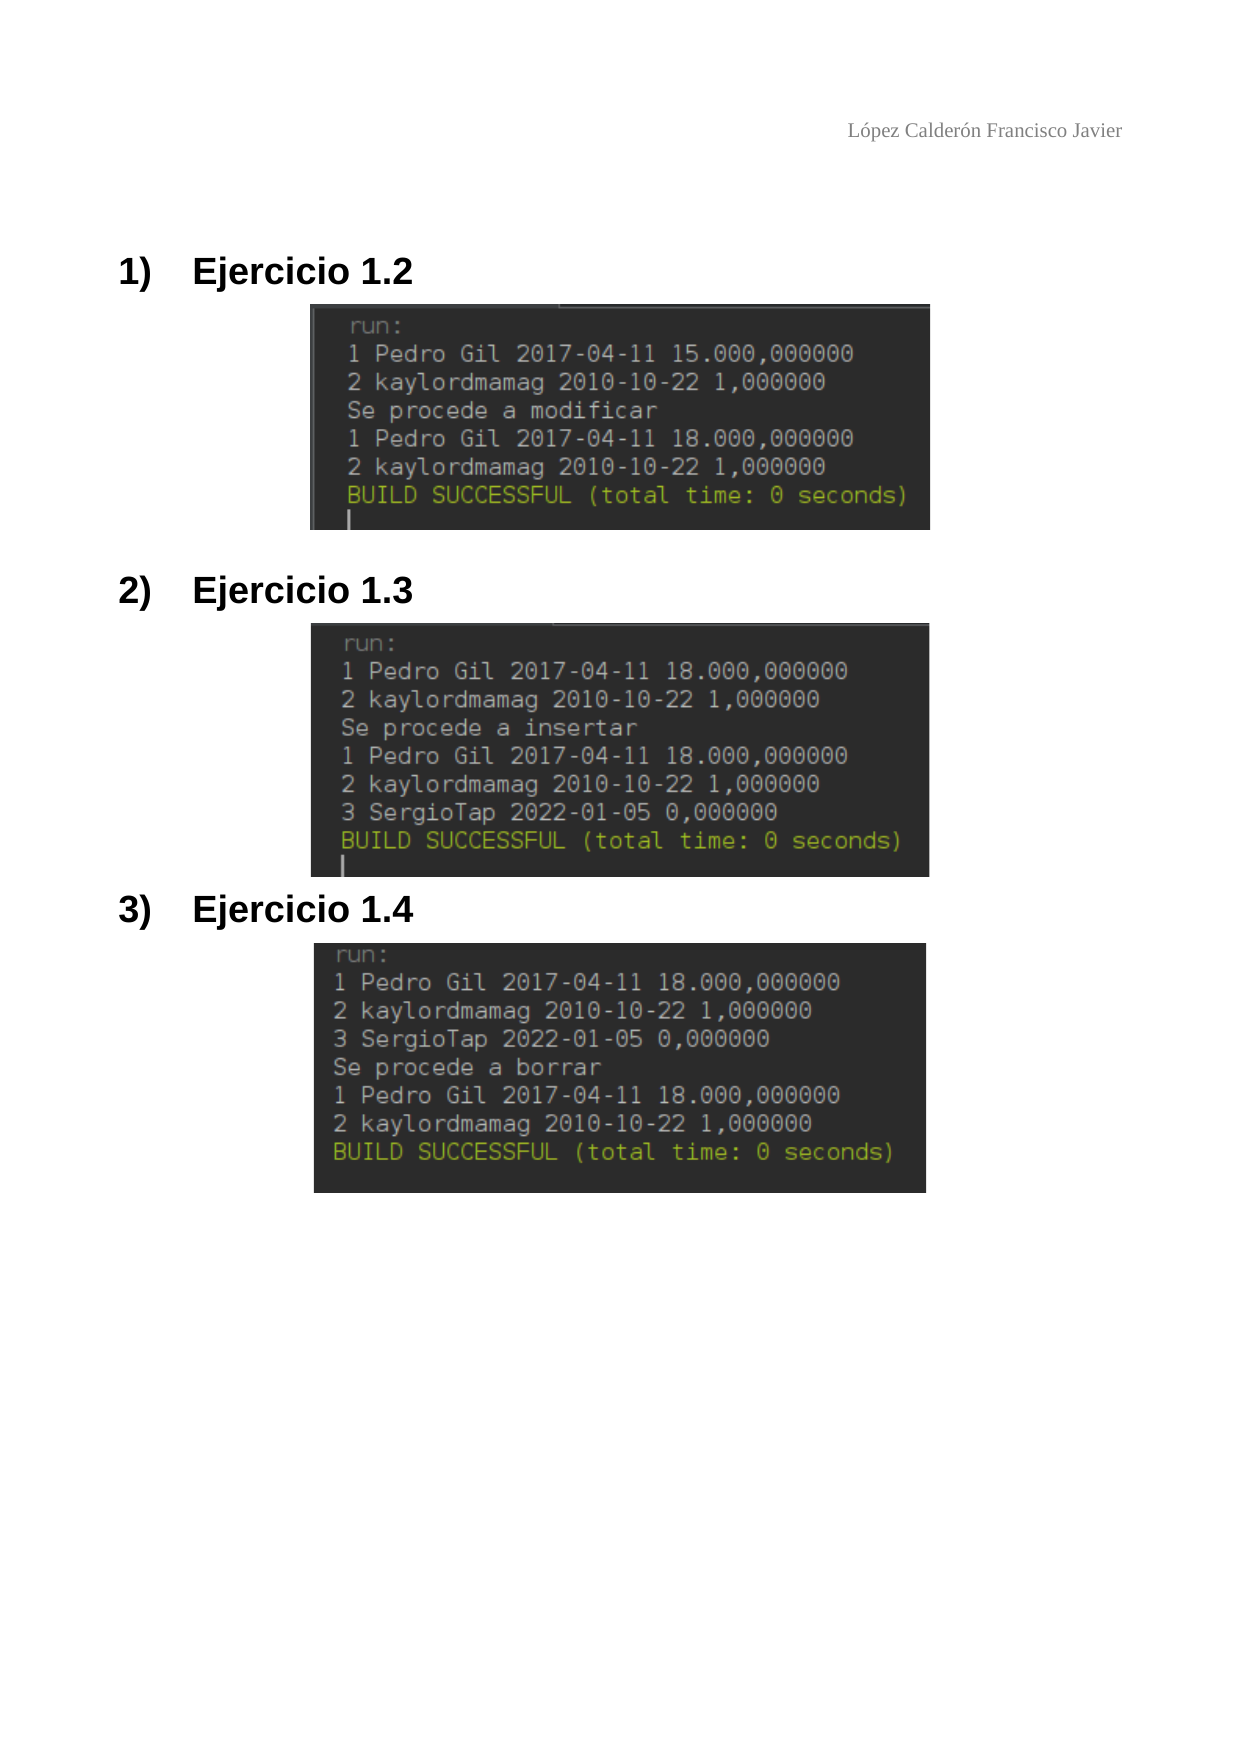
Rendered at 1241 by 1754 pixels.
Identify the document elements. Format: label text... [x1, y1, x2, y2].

subtitle Ejercicio 1.2 [118, 248, 1122, 292]
subtitle Ejercicio 1.3 [118, 568, 1122, 611]
picture [310, 623, 930, 877]
picture [313, 943, 927, 1193]
picture [310, 304, 931, 530]
subtitle Ejercicio 1.4 [118, 887, 1122, 931]
